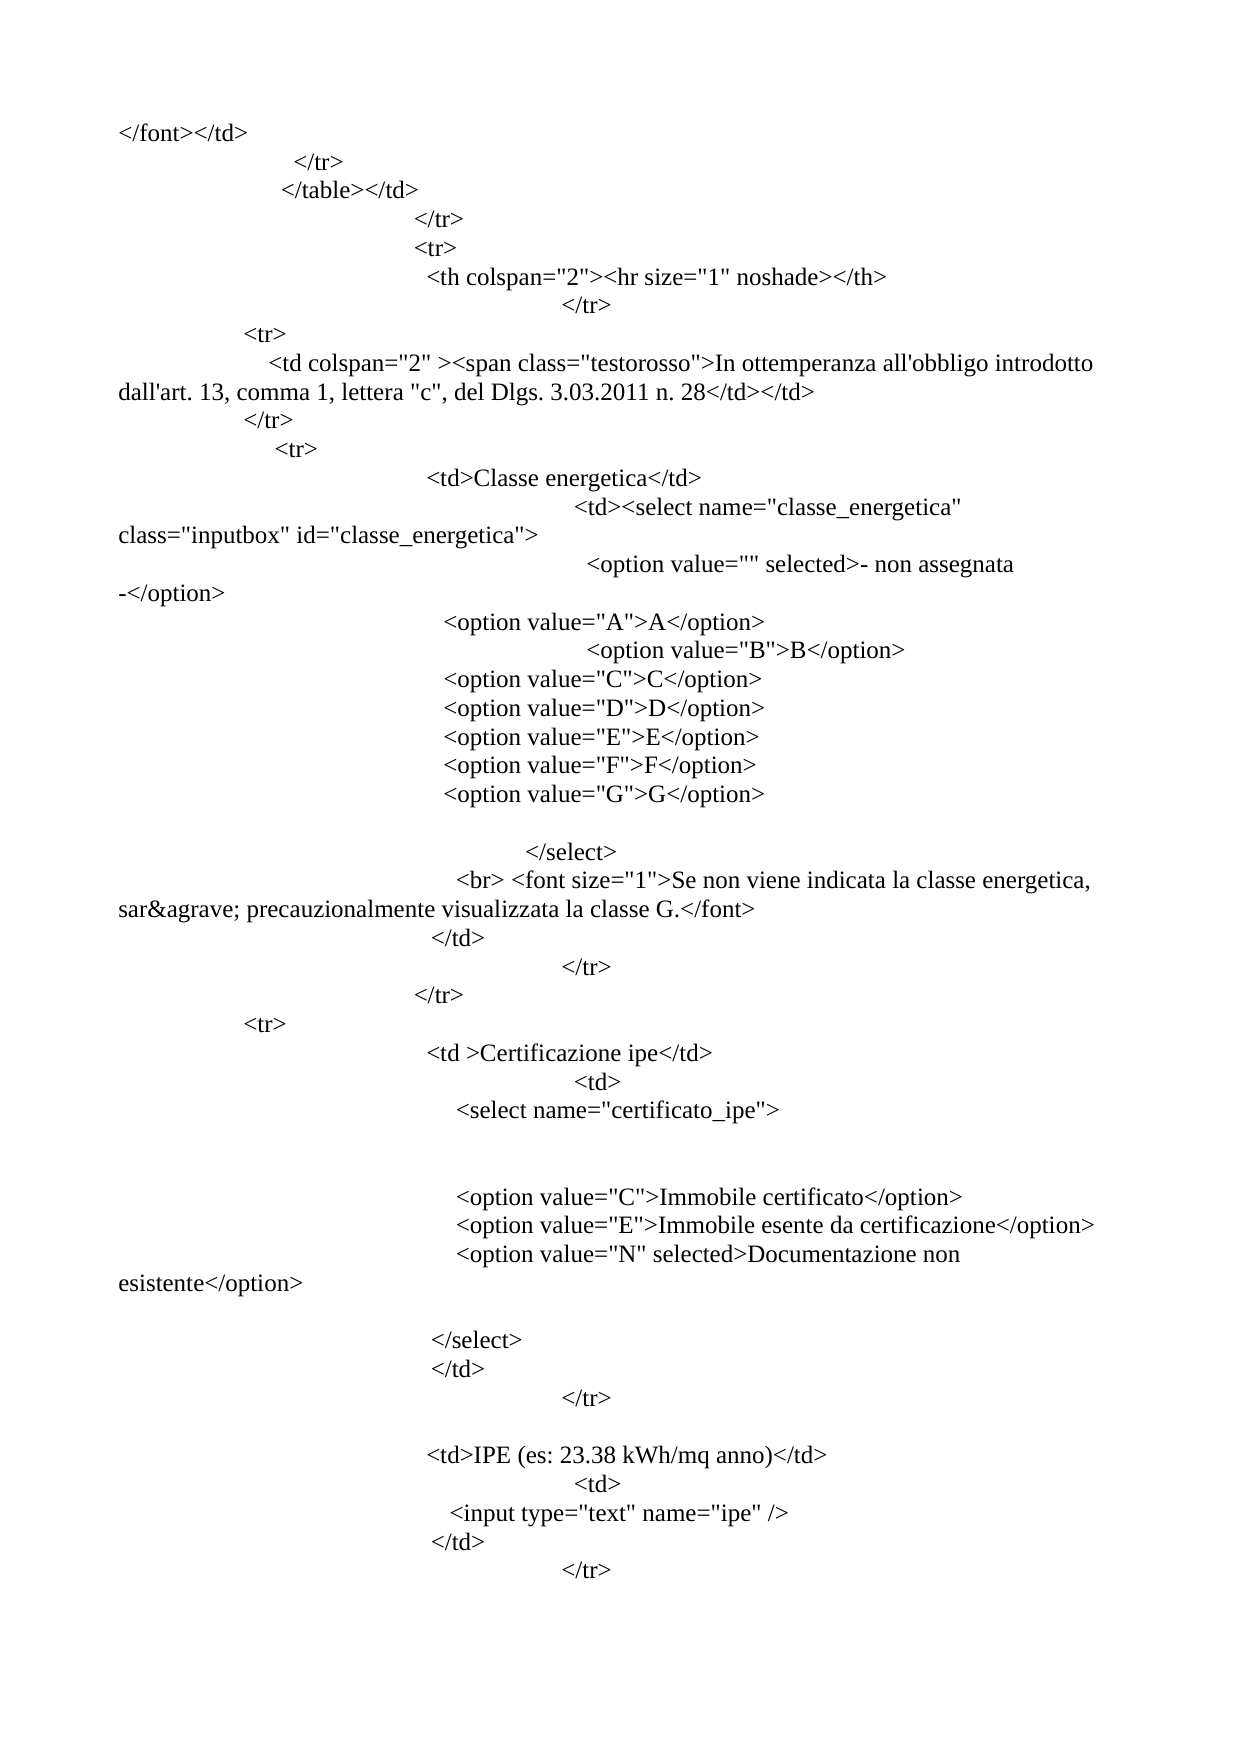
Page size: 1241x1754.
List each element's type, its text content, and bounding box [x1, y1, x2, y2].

text </font></td> </tr> </table></td> </tr> <tr> <th colspan="2"><hr size="1" noshade></th> </tr> <tr> <td colspan="2" ><span class="testorosso">In ottemperanza all'obbligo introdotto dall'art. 13, comma 1, lettera "c", del Dlgs. 3.03.2011 n. 28</td></td> </tr> <tr> <td>Classe energetica</td> <td><select name="classe_energetica" class="inputbox" id="classe_energetica"> <option value="" selected>- non assegnata -</option> <option value="A">A</option> <option value="B">B</option> <option value="C">C</option> <option value="D">D</option> <option value="E">E</option> <option value="F">F</option> <option value="G">G</option> </select> <br> <font size="1">Se non viene indicata la classe energetica, sar&agrave; precauzionalmente visualizzata la classe G.</font> </td> </tr> </tr> <tr> <td >Certificazione ipe</td> <td> <select name="certificato_ipe"> <option value="C">Immobile certificato</option> <option value="E">Immobile esente da certificazione</option> <option value="N" selected>Documentazione non esistente</option> </select> </td> </tr> <td>IPE (es: 23.38 kWh/mq anno)</td> <td> <input type="text" name="ipe" /> </td> </tr> [118, 118, 1122, 1613]
